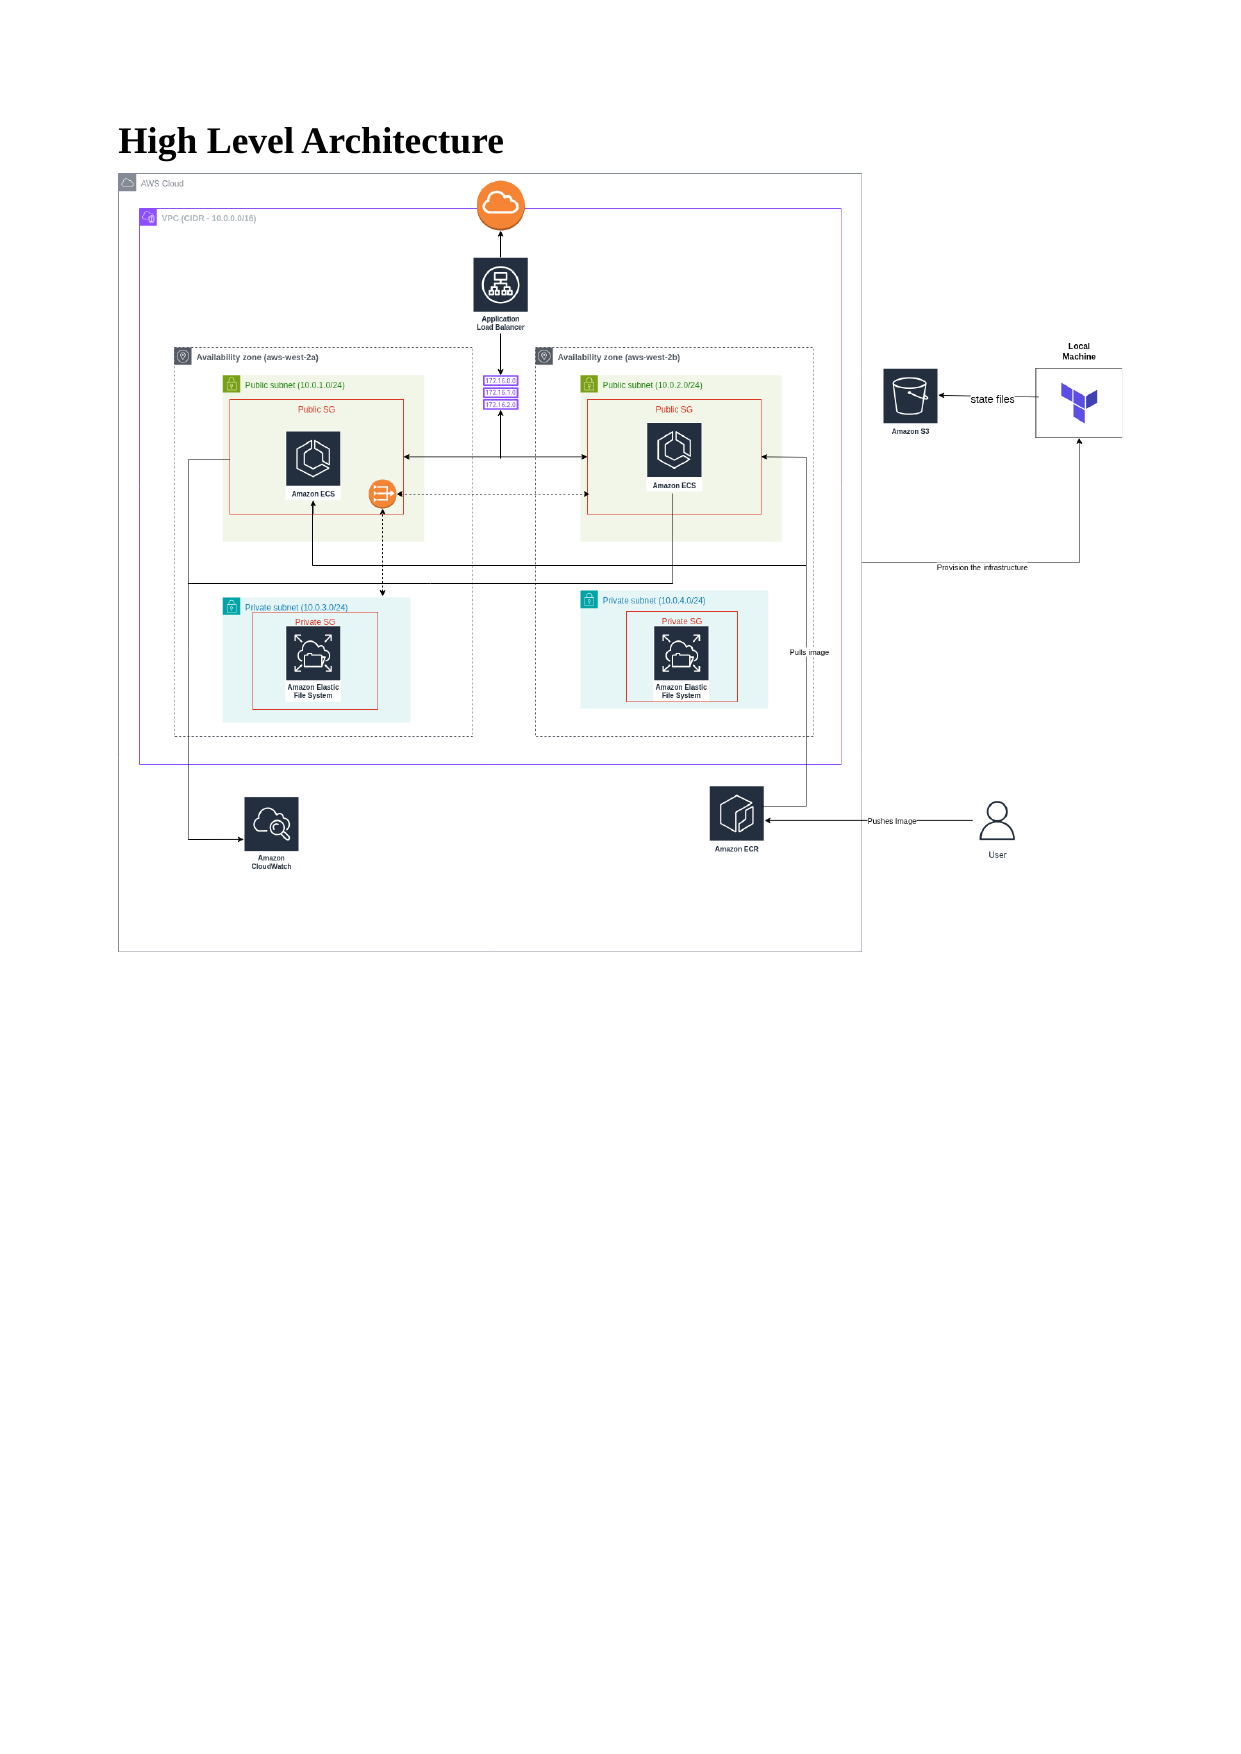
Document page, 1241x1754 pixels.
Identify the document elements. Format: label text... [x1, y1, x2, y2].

subtitle High Level Architecture [118, 118, 1122, 161]
picture [118, 173, 1123, 952]
